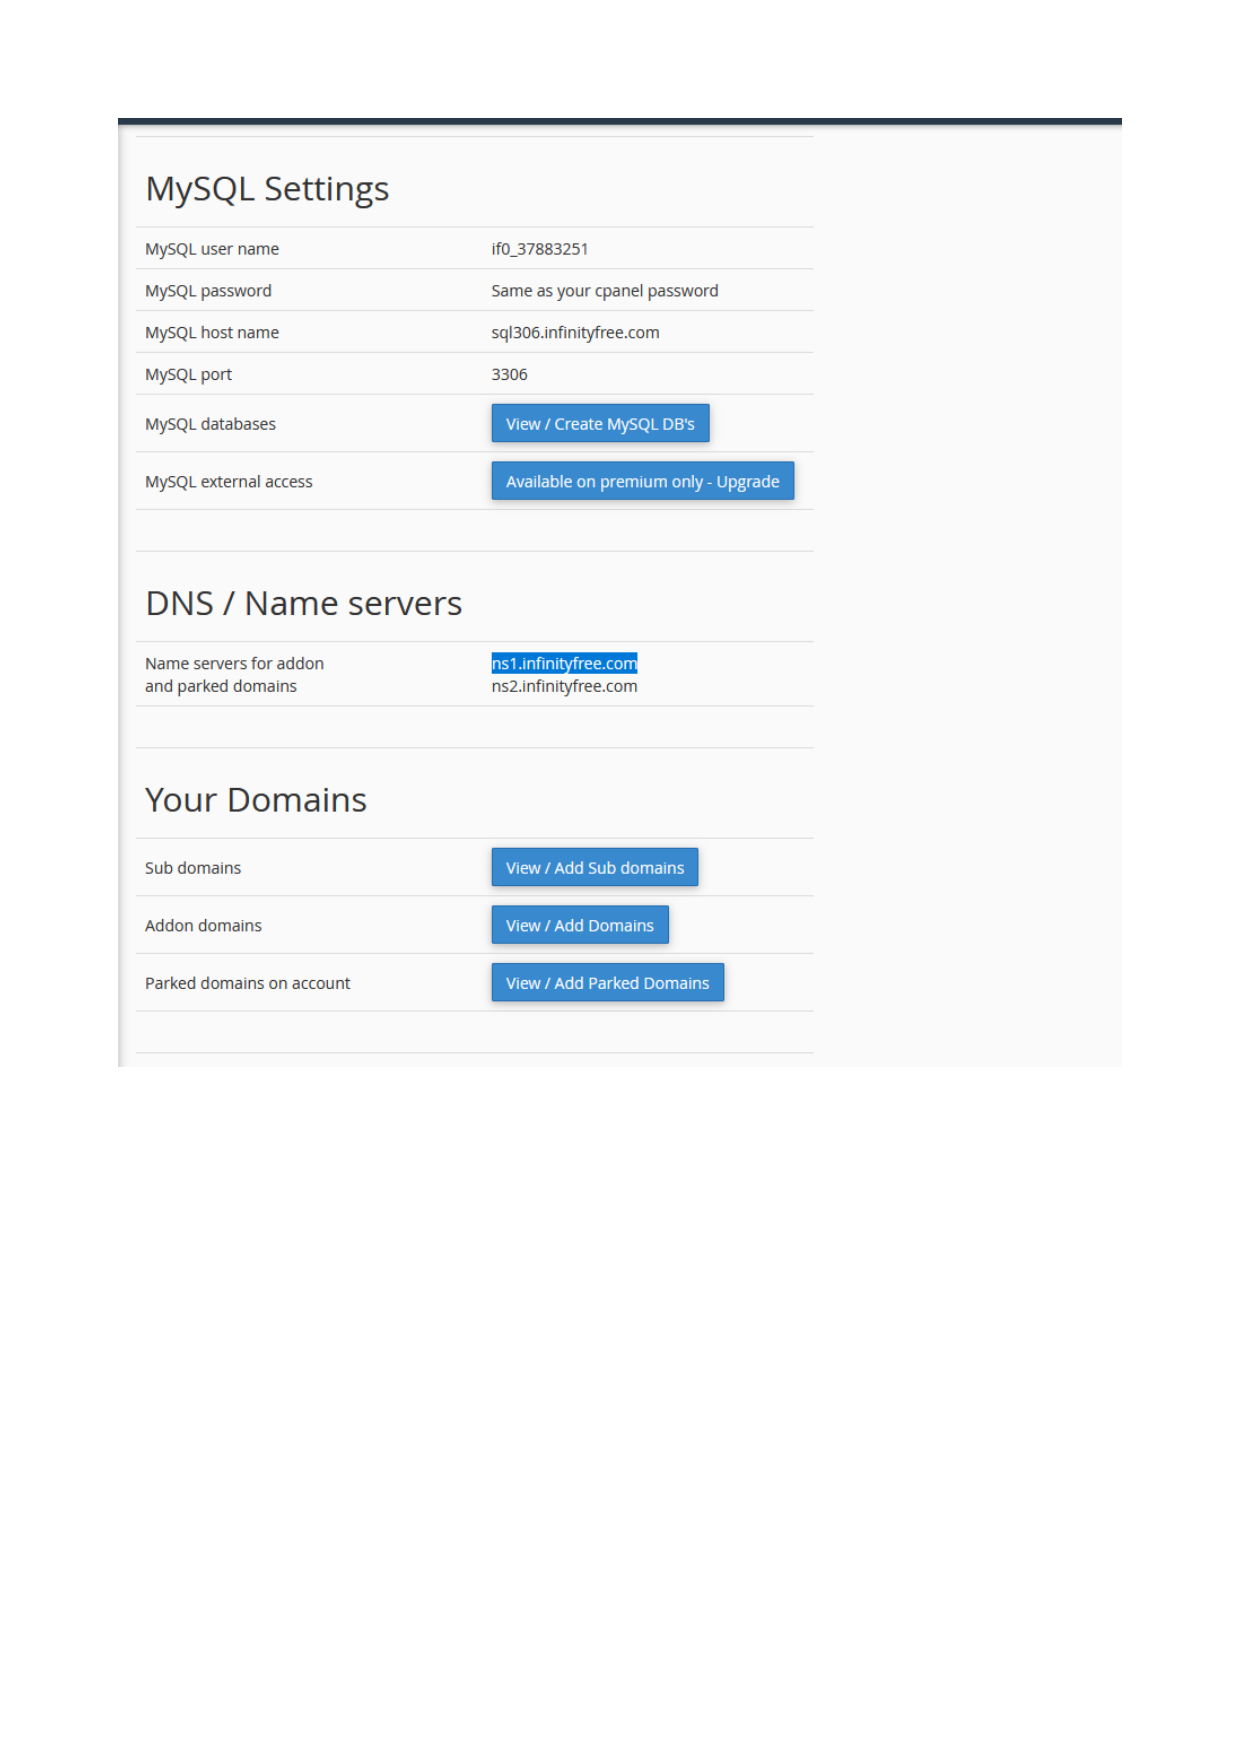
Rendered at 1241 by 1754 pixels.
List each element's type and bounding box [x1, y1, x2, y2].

picture [118, 118, 1122, 1067]
